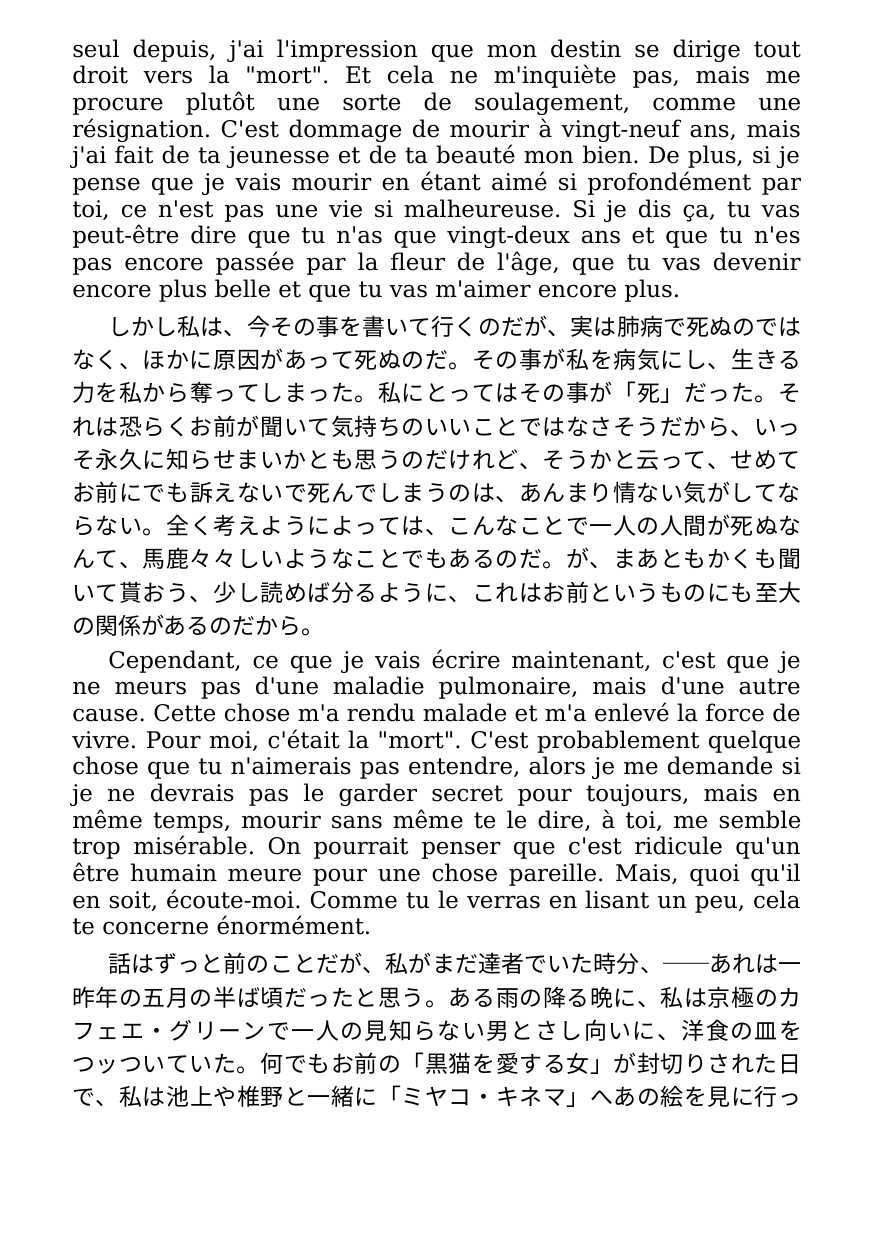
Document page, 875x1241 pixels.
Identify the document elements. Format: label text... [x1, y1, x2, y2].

text 話はずっと前のことだが、私がまだ達者でいた時分、──あれは一昨年の五月の半ば頃だったと思う。ある雨の降る晩に、私は京極のカフェエ・グリーンで一人の見知らない男とさし向いに、洋食の皿をつッついていた。何でもお前の「黒猫を愛する女」が封切りされた日で、私は池上や椎野と一緒に「ミヤコ・キネマ」へあの絵を見に行っ [72, 946, 802, 1112]
text しかし私は、今その事を書いて行くのだが、実は肺病で死ぬのではなく、ほかに原因があって死ぬのだ。その事が私を病気にし、生きる力を私から奪ってしまった。私にとってはその事が「死」だった。それは恐らくお前が聞いて気持ちのいいことではなさそうだから、いっそ永久に知らせまいかとも思うのだけれど、そうかと云って、せめてお前にでも訴えないで死んでしまうのは、あんまり情ない気がしてならない。全く考えようによっては、こんなことで一人の人間が死ぬなんて、馬鹿々々しいようなことでもあるのだ。が、まあともかくも聞いて貰おう、少し読めば分るように、これはお前というものにも至大の関係があるのだから。 [72, 309, 802, 641]
text seul depuis, j'ai l'impression que mon destin se dirige tout droit vers la "mort". Et cela ne m'inquiète pas, mais me procure plutôt une sorte de soulagement, comme une résignation. C'est dommage de mourir à vingt-neuf ans, mais j'ai fait de ta jeunesse et de ta beauté mon bien. De plus, si je pense que je vais mourir en étant aimé si profondément par toi, ce n'est pas une vie si malheureuse. Si je dis ça, tu vas peut-être dire que tu n'as que vingt-deux ans et que tu n'es pas encore passée par la fleur de l'âge, que tu vas devenir encore plus belle et que tu vas m'aimer encore plus. [72, 36, 802, 303]
text Cependant, ce que je vais écrire maintenant, c'est que je ne meurs pas d'une maladie pulmonaire, mais d'une autre cause. Cette chose m'a rendu malade et m'a enlevé la force de vivre. Pour moi, c'était la "mort". C'est probablement quelque chose que tu n'aimerais pas entendre, alors je me demande si je ne devrais pas le garder secret pour toujours, mais en même temps, mourir sans même te le dire, à toi, me semble trop misérable. On pourrait penser que c'est ridicule qu'un être humain meure pour une chose pareille. Mais, quoi qu'il en soit, écoute-moi. Comme tu le verras en lisant un peu, cela te concerne énormément. [72, 647, 802, 940]
